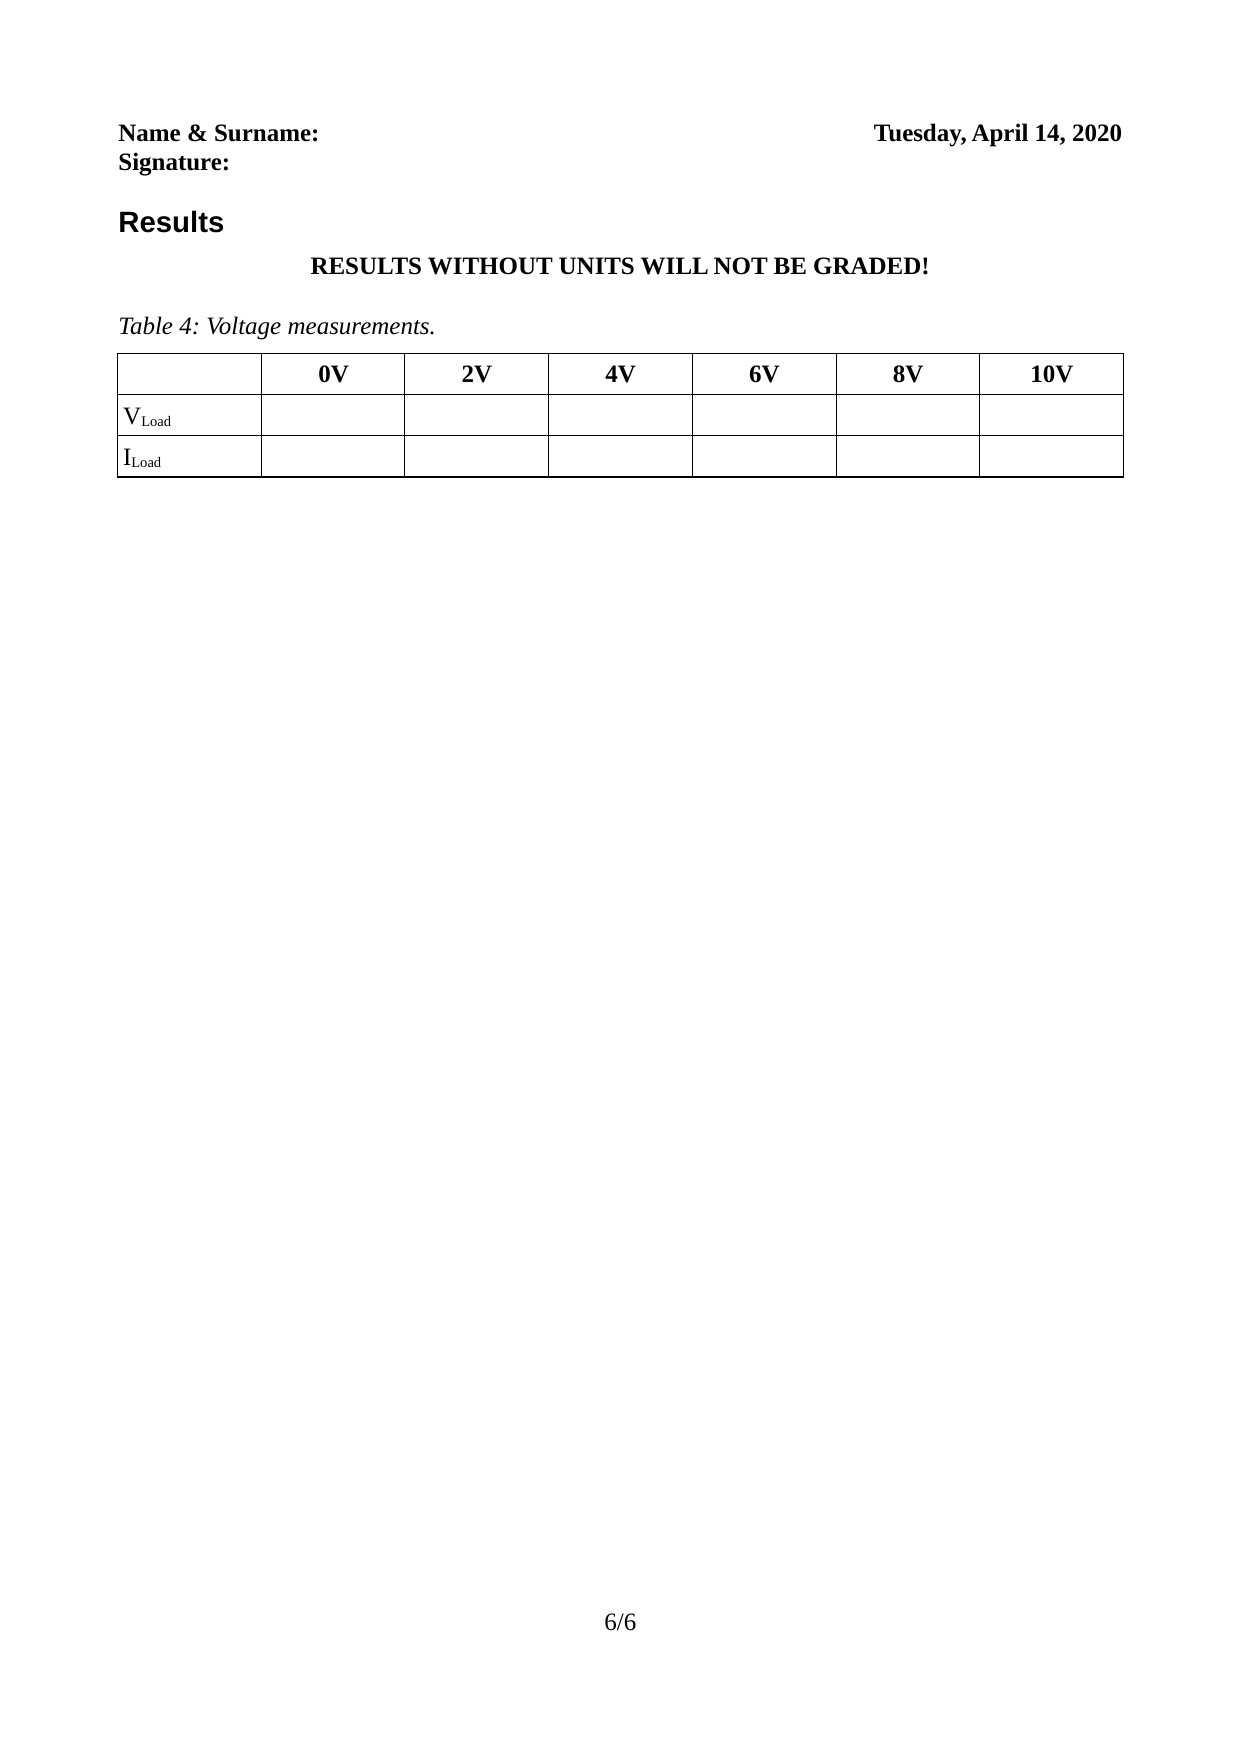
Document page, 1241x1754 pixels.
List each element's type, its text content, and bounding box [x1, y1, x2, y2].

text Table 4: Voltage measurements. [118, 311, 1122, 340]
table_cell [549, 436, 692, 476]
table_cell [693, 395, 836, 435]
table_header [118, 354, 261, 394]
table_cell ILoad [118, 436, 261, 476]
table_cell [405, 436, 548, 476]
table_cell [837, 436, 979, 476]
text RESULTS WITHOUT UNITS WILL NOT BE GRADED! [118, 251, 1122, 280]
table_cell [693, 436, 836, 476]
table_header 2V [405, 354, 548, 394]
table_cell [262, 395, 404, 435]
table_header 0V [262, 354, 404, 394]
table_cell [405, 395, 548, 435]
table_cell [837, 395, 979, 435]
table_header 4V [549, 354, 692, 394]
table_header 8V [837, 354, 979, 394]
table_header 6V [693, 354, 836, 394]
table_cell [549, 395, 692, 435]
subtitle Results [118, 205, 1122, 239]
table_cell [980, 436, 1123, 476]
table_cell [262, 436, 404, 476]
table_cell [980, 395, 1123, 435]
table_header 10V [980, 354, 1123, 394]
table_cell VLoad [118, 395, 261, 435]
